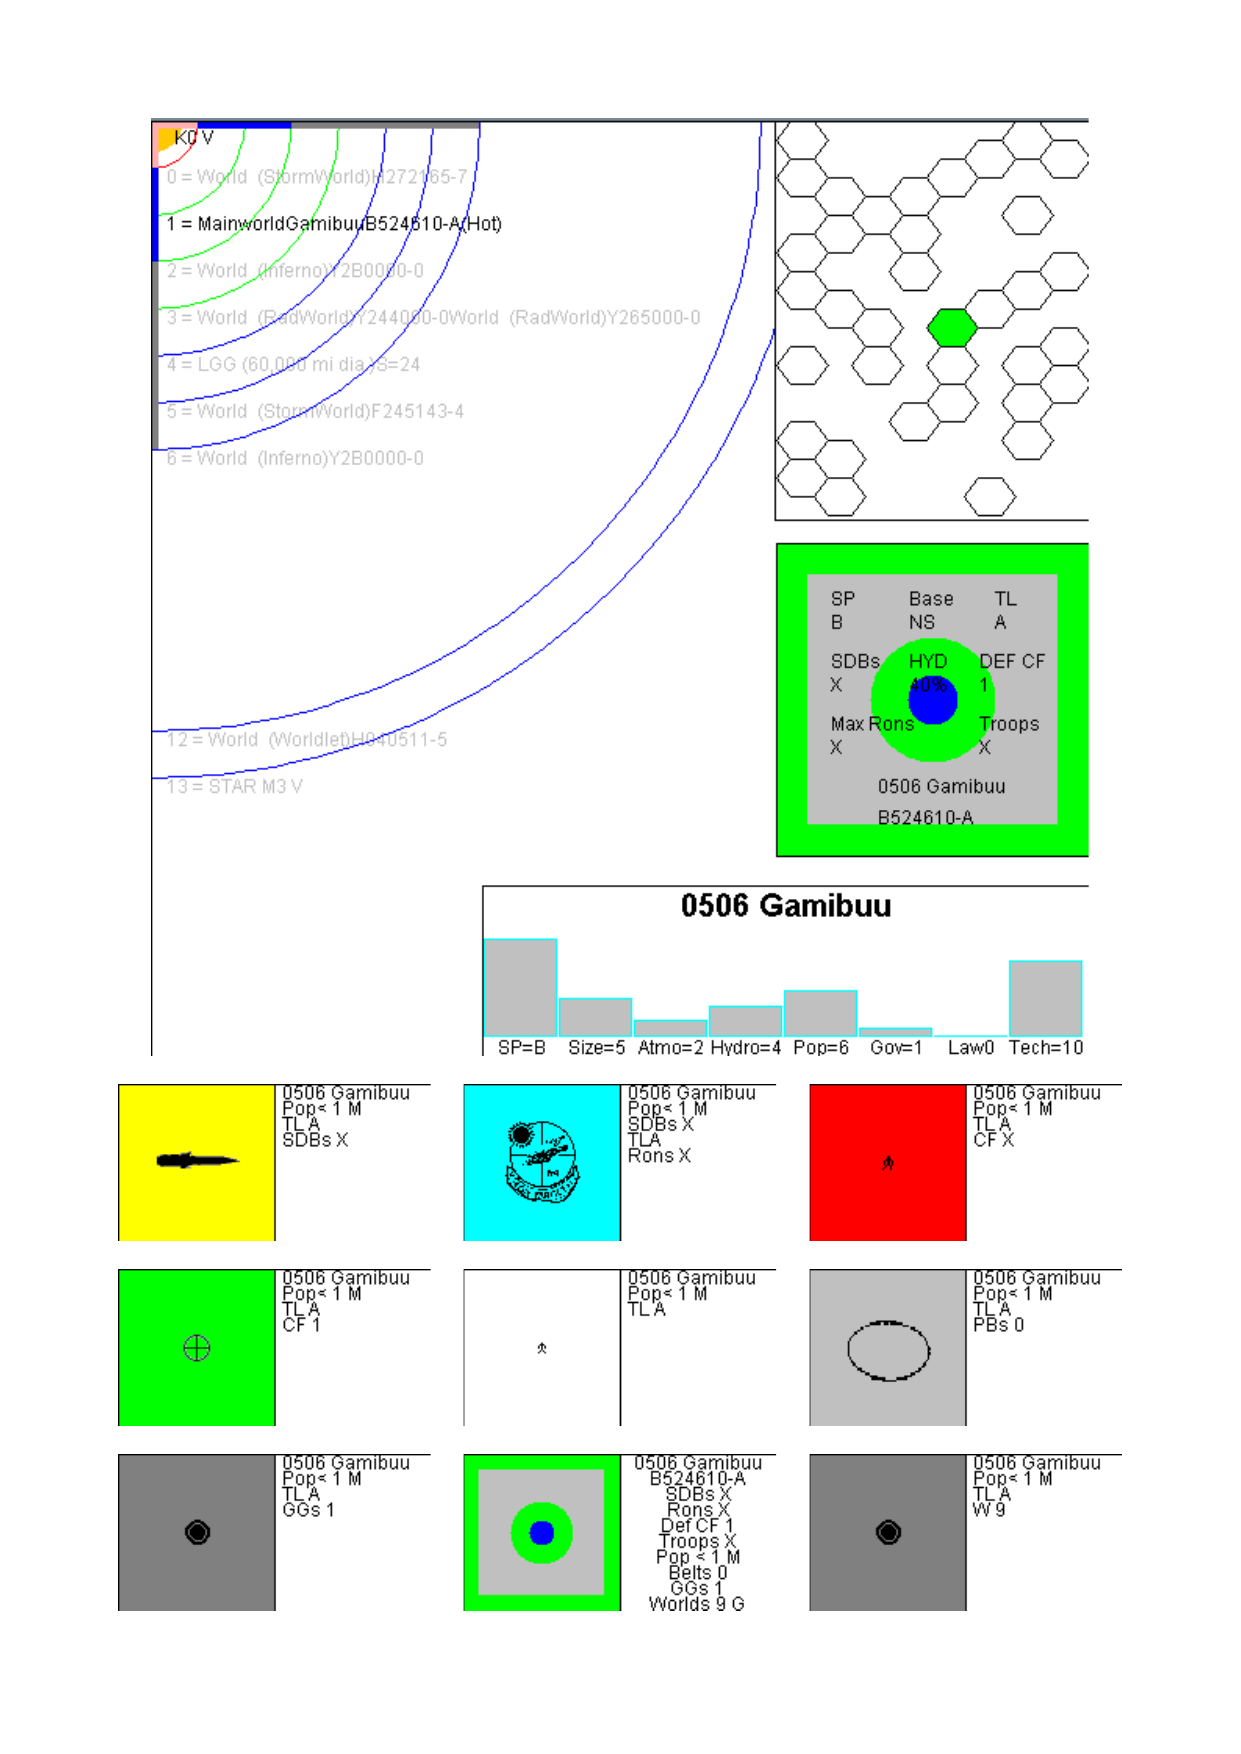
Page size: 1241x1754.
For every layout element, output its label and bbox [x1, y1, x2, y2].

picture [151, 118, 1089, 1056]
picture [463, 1084, 777, 1241]
picture [809, 1084, 1122, 1241]
picture [118, 1269, 431, 1426]
picture [463, 1454, 777, 1611]
picture [809, 1269, 1122, 1426]
picture [809, 1454, 1122, 1611]
picture [118, 1084, 431, 1241]
picture [463, 1269, 777, 1426]
picture [118, 1454, 431, 1611]
